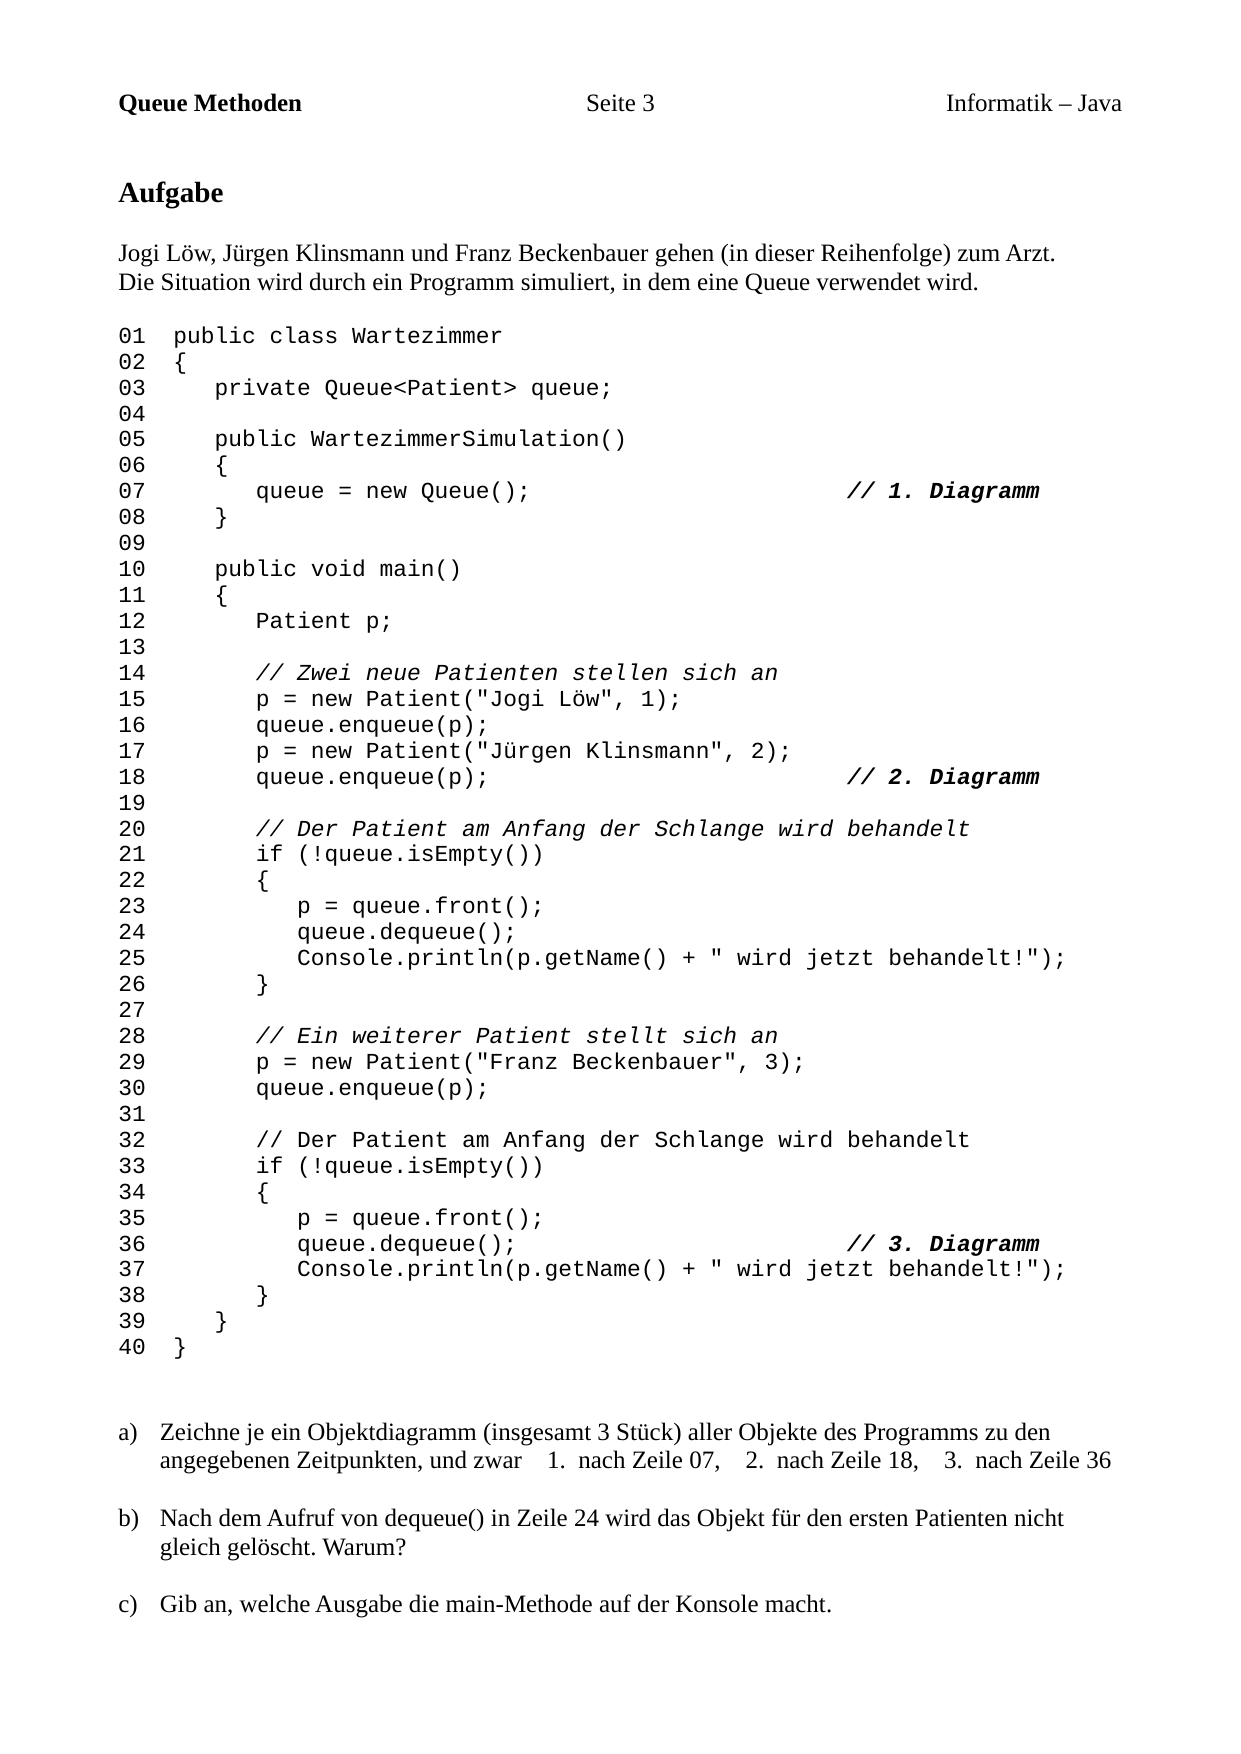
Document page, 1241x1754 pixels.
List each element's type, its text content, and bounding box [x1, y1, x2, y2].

text 23 p = queue.front(); [118, 895, 1122, 921]
text 06 { [118, 454, 1122, 480]
text 08 } [118, 506, 1122, 532]
text 12 Patient p; [118, 609, 1122, 635]
text 30 queue.enqueue(p); [118, 1076, 1122, 1102]
text 33 if (!queue.isEmpty()) [118, 1154, 1122, 1180]
text Die Situation wird durch ein Programm simuliert, in dem eine Queue verwendet wird. [118, 267, 1122, 295]
text 20 // Der Patient am Anfang der Schlange wird behandelt [118, 817, 1122, 843]
text 11 { [118, 583, 1122, 609]
text 36 queue.dequeue(); // 3. Diagramm [118, 1232, 1122, 1258]
text 18 queue.enqueue(p); // 2. Diagramm [118, 765, 1122, 791]
text 26 } [118, 972, 1122, 998]
text 40 } [118, 1336, 1122, 1362]
text 25 Console.println(p.getName() + " wird jetzt behandelt!"); [118, 947, 1122, 972]
text 27 [118, 998, 1122, 1024]
text 38 } [118, 1284, 1122, 1310]
text 04 [118, 402, 1122, 428]
text 10 public void main() [118, 557, 1122, 583]
text 29 p = new Patient("Franz Beckenbauer", 3); [118, 1050, 1122, 1076]
list Nach dem Aufruf von dequeue() in Zeile 24 wird das Objekt für den ersten Patienten nicht gleich gelöscht. Warum? [118, 1503, 1122, 1560]
text 09 [118, 532, 1122, 557]
list Gib an, welche Ausgabe die main-Methode auf der Konsole macht. [118, 1589, 1122, 1618]
text Aufgabe [118, 176, 1122, 209]
text 02 { [118, 350, 1122, 376]
text 37 Console.println(p.getName() + " wird jetzt behandelt!"); [118, 1258, 1122, 1284]
text 22 { [118, 869, 1122, 895]
text 28 // Ein weiterer Patient stellt sich an [118, 1024, 1122, 1050]
text 05 public WartezimmerSimulation() [118, 428, 1122, 454]
text 31 [118, 1102, 1122, 1128]
text 03 private Queue<Patient> queue; [118, 376, 1122, 402]
text 19 [118, 791, 1122, 817]
text 15 p = new Patient("Jogi Löw", 1); [118, 687, 1122, 713]
text 14 // Zwei neue Patienten stellen sich an [118, 661, 1122, 687]
text 16 queue.enqueue(p); [118, 713, 1122, 739]
text 01 public class Wartezimmer [118, 324, 1122, 350]
text 39 } [118, 1310, 1122, 1336]
text 17 p = new Patient("Jürgen Klinsmann", 2); [118, 739, 1122, 765]
list Zeichne je ein Objektdiagramm (insgesamt 3 Stück) aller Objekte des Programms zu den angegebenen Zeitpunkten, und zwar 1. nach Zeile 07, 2. nach Zeile 18, 3. nach Zeile 36 [118, 1417, 1122, 1474]
text 34 { [118, 1180, 1122, 1206]
text 32 // Der Patient am Anfang der Schlange wird behandelt [118, 1128, 1122, 1154]
text 07 queue = new Queue(); // 1. Diagramm [118, 480, 1122, 506]
text 35 p = queue.front(); [118, 1206, 1122, 1232]
text 24 queue.dequeue(); [118, 921, 1122, 947]
text Jogi Löw, Jürgen Klinsmann und Franz Beckenbauer gehen (in dieser Reihenfolge) zum Arzt. [118, 238, 1122, 267]
text 13 [118, 635, 1122, 661]
text 21 if (!queue.isEmpty()) [118, 843, 1122, 869]
